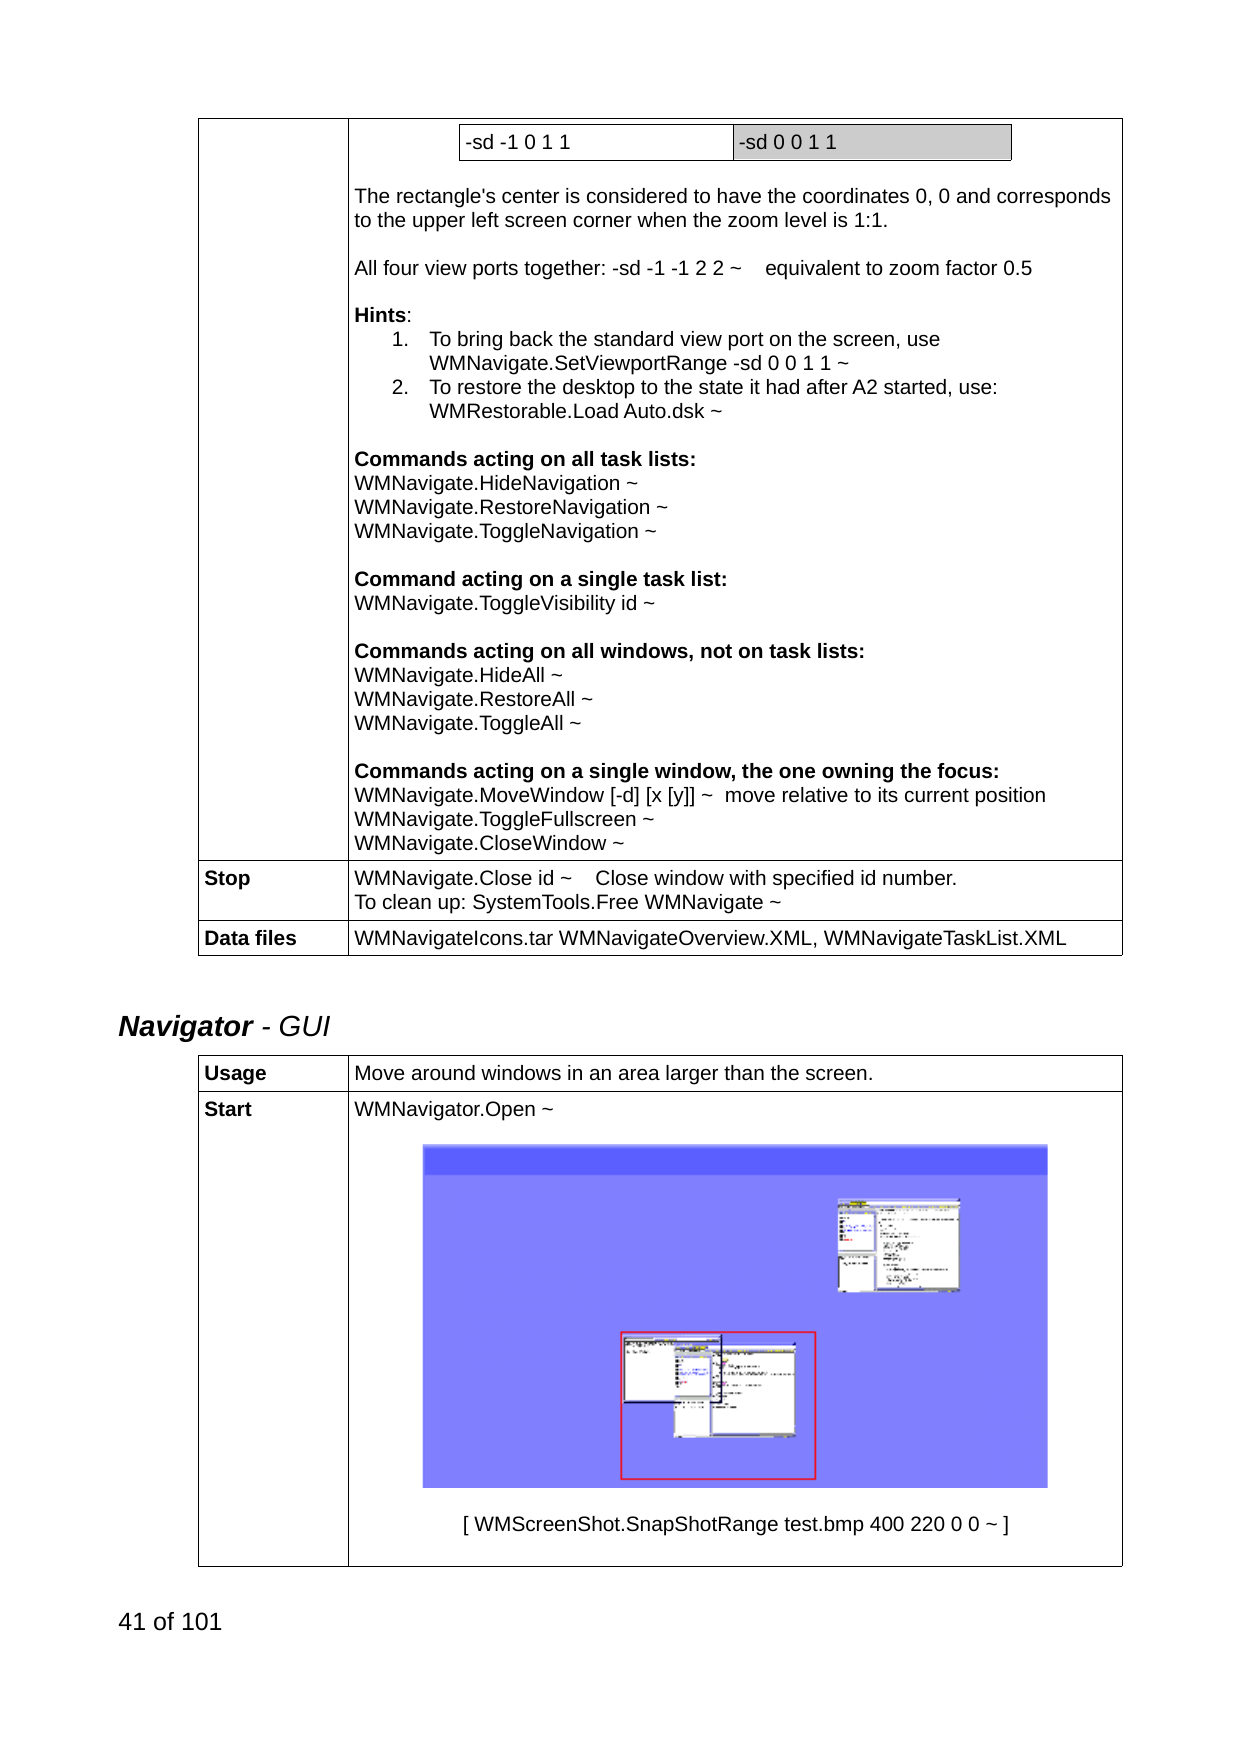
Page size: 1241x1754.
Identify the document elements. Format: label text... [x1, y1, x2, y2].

table_cell -sd 0 0 1 1 [734, 125, 1011, 159]
table_header Move around windows in an area larger than the screen. [349, 1056, 1122, 1091]
table_header Usage [199, 1056, 348, 1091]
table_cell WMNavigateIcons.tar WMNavigateOverview.XML, WMNavigateTaskList.XML [349, 921, 1122, 955]
table_cell The rectangle's center is considered to have the coordinates 0, 0 and corresponds to the upper left screen corner when the zoom level is 1:1. All four view ports together: -sd -1 -1 2 2 ~ equivalent to zoom factor 0.5 Hints: To bring back the standard view port on the screen, use WMNavigate.SetViewportRange -sd 0 0 1 1 ~ To restore the desktop to the state it had after A2 started, use: WMRestorable.Load Auto.dsk ~ Commands acting on all task lists: WMNavigate.HideNavigation ~ WMNavigate.RestoreNavigation ~ WMNavigate.ToggleNavigation ~ Command acting on a single task list: WMNavigate.ToggleVisibility id ~ Commands acting on all windows, not on task lists: WMNavigate.HideAll ~ WMNavigate.RestoreAll ~ WMNavigate.ToggleAll ~ Commands acting on a single window, the one owning the focus: WMNavigate.MoveWindow [-d] [x [y]] ~ move relative to its current position WMNavigate.ToggleFullscreen ~ WMNavigate.CloseWindow ~ [349, 119, 1122, 860]
table_cell -sd -1 0 1 1 [460, 125, 733, 159]
picture [422, 1144, 1048, 1488]
table_cell Start [199, 1092, 348, 1566]
table_cell Data files [199, 921, 348, 955]
table_cell [199, 119, 348, 860]
table_cell WMNavigator.Open ~ [ WMScreenShot.SnapShotRange test.bmp 400 220 0 0 ~ ] [349, 1092, 1122, 1566]
subtitle Navigator - GUI [118, 1009, 1122, 1042]
table_cell Stop [199, 861, 348, 919]
table_cell WMNavigate.Close id ~ Close window with specified id number. To clean up: SystemTools.Free WMNavigate ~ [349, 861, 1122, 919]
